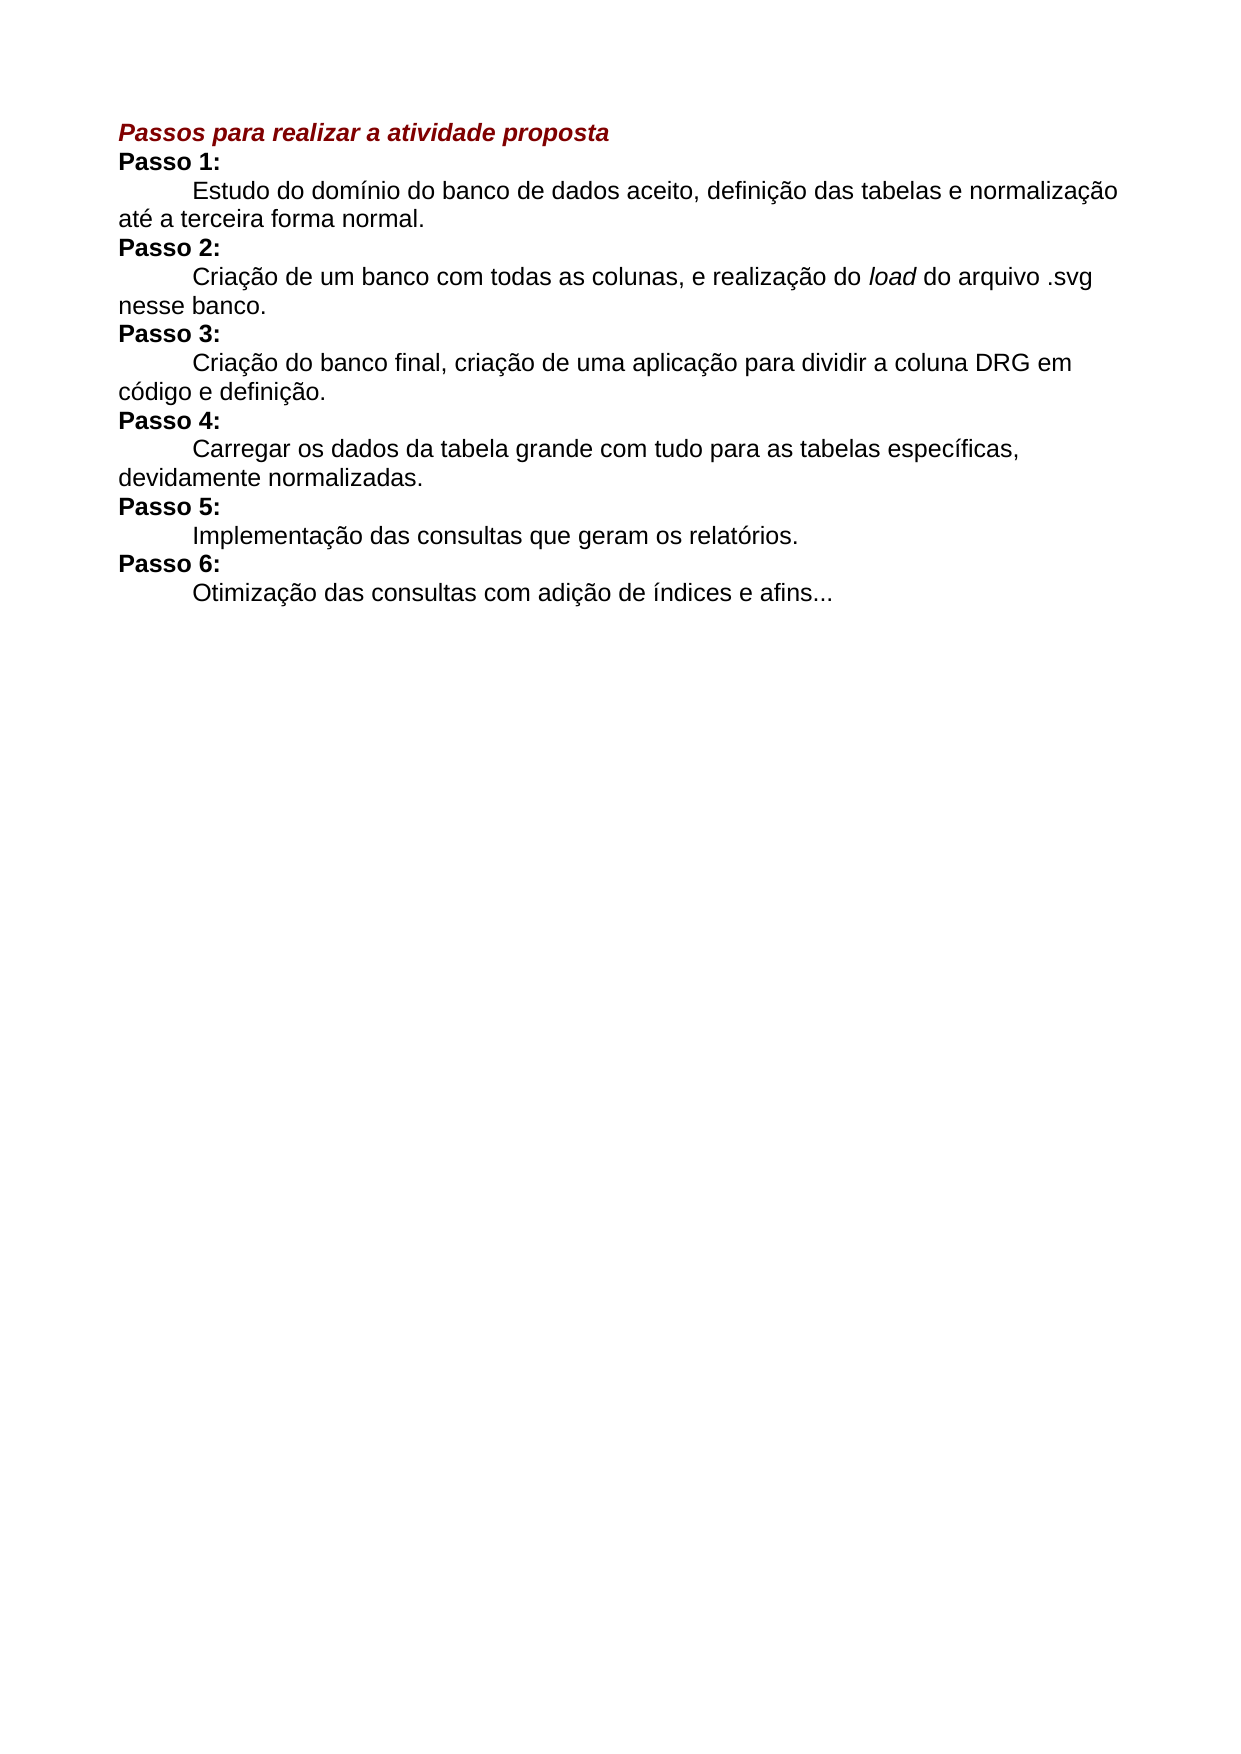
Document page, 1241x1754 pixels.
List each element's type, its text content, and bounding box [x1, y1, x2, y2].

text Carregar os dados da tabela grande com tudo para as tabelas específicas, devidamente normalizadas. [118, 434, 1122, 492]
text Passo 4: [118, 406, 1122, 434]
text Passo 5: [118, 492, 1122, 521]
text Passo 1: [118, 147, 1122, 176]
text Otimização das consultas com adição de índices e afins... [118, 578, 1122, 607]
text Criação do banco final, criação de uma aplicação para dividir a coluna DRG em código e definição. [118, 348, 1122, 406]
text Passo 3: [118, 319, 1122, 348]
text Passos para realizar a atividade proposta [118, 118, 1122, 147]
text Estudo do domínio do banco de dados aceito, definição das tabelas e normalização até a terceira forma normal. [118, 176, 1122, 233]
text Passo 6: [118, 549, 1122, 578]
text Implementação das consultas que geram os relatórios. [118, 521, 1122, 549]
text Criação de um banco com todas as colunas, e realização do load do arquivo .svg nesse banco. [118, 262, 1122, 319]
text Passo 2: [118, 233, 1122, 262]
